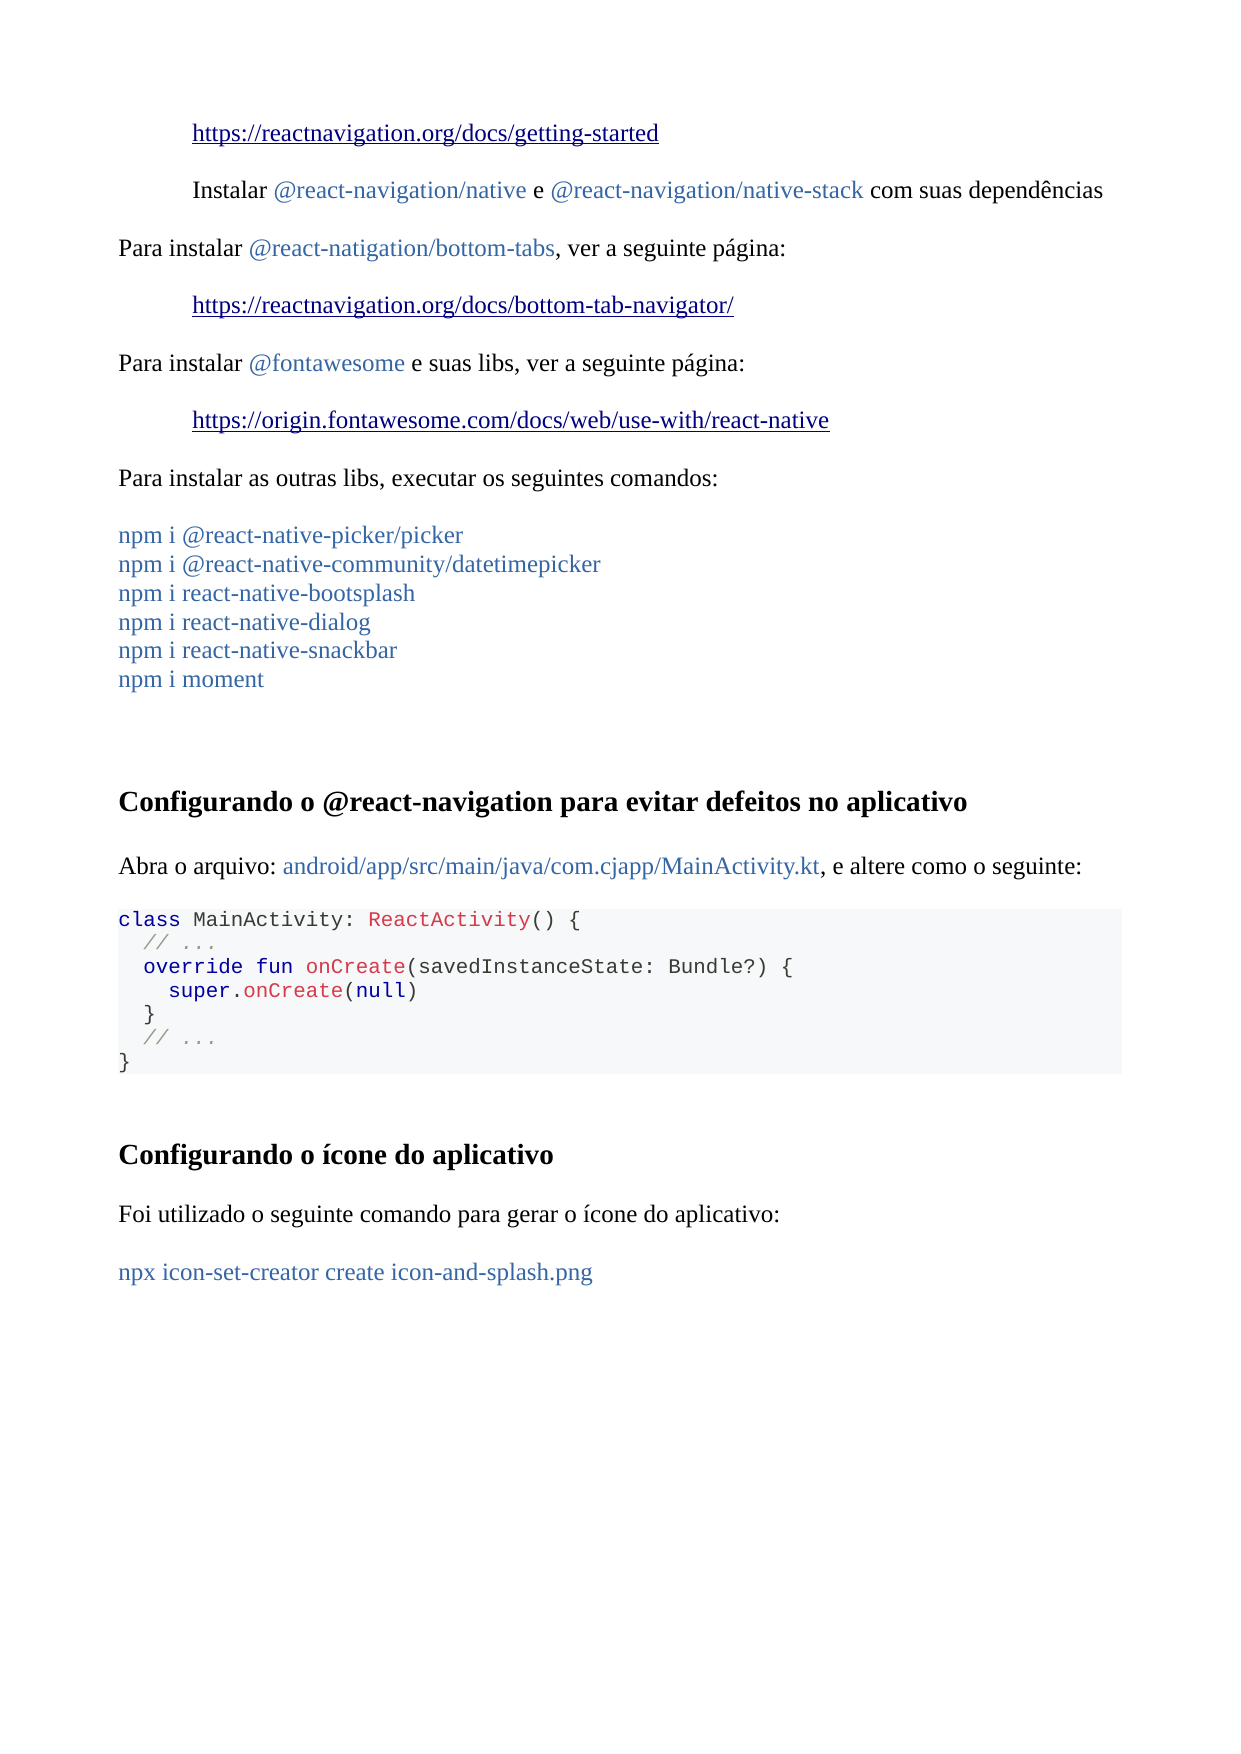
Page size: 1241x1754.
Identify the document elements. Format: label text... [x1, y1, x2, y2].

text Configurando o @react-navigation para evitar defeitos no aplicativo [118, 784, 1122, 818]
text Para instalar as outras libs, executar os seguintes comandos: [118, 463, 1122, 492]
text https://origin.fontawesome.com/docs/web/use-with/react-native [118, 406, 1122, 434]
text // ... [118, 1027, 1122, 1051]
text Para instalar @react-natigation/bottom-tabs, ver a seguinte página: [118, 233, 1122, 262]
text npm i @react-native-community/datetimepicker [118, 549, 1122, 578]
text // ... [118, 932, 1122, 956]
text } [118, 1051, 1122, 1074]
text npm i react-native-bootsplash [118, 578, 1122, 607]
text npx icon-set-creator create icon-and-splash.png [118, 1257, 1122, 1286]
text super.onCreate(null) [118, 980, 1122, 1003]
text Configurando o ícone do aplicativo [118, 1137, 1122, 1171]
text npm i react-native-snackbar [118, 636, 1122, 664]
text Abra o arquivo: android/app/src/main/java/com.cjapp/MainActivity.kt, e altere como o seguinte: [118, 851, 1122, 880]
text npm i moment [118, 664, 1122, 693]
text Para instalar @fontawesome e suas libs, ver a seguinte página: [118, 348, 1122, 377]
text npm i @react-native-picker/picker [118, 521, 1122, 549]
text npm i react-native-dialog [118, 607, 1122, 636]
text override fun onCreate(savedInstanceState: Bundle?) { [118, 956, 1122, 980]
text https://reactnavigation.org/docs/getting-started [118, 118, 1122, 147]
text Foi utilizado o seguinte comando para gerar o ícone do aplicativo: [118, 1199, 1122, 1228]
text class MainActivity: ReactActivity() { [118, 909, 1122, 932]
text Instalar @react-navigation/native e @react-navigation/native-stack com suas dependências [118, 176, 1122, 204]
text https://reactnavigation.org/docs/bottom-tab-navigator/ [118, 291, 1122, 319]
text } [118, 1003, 1122, 1027]
